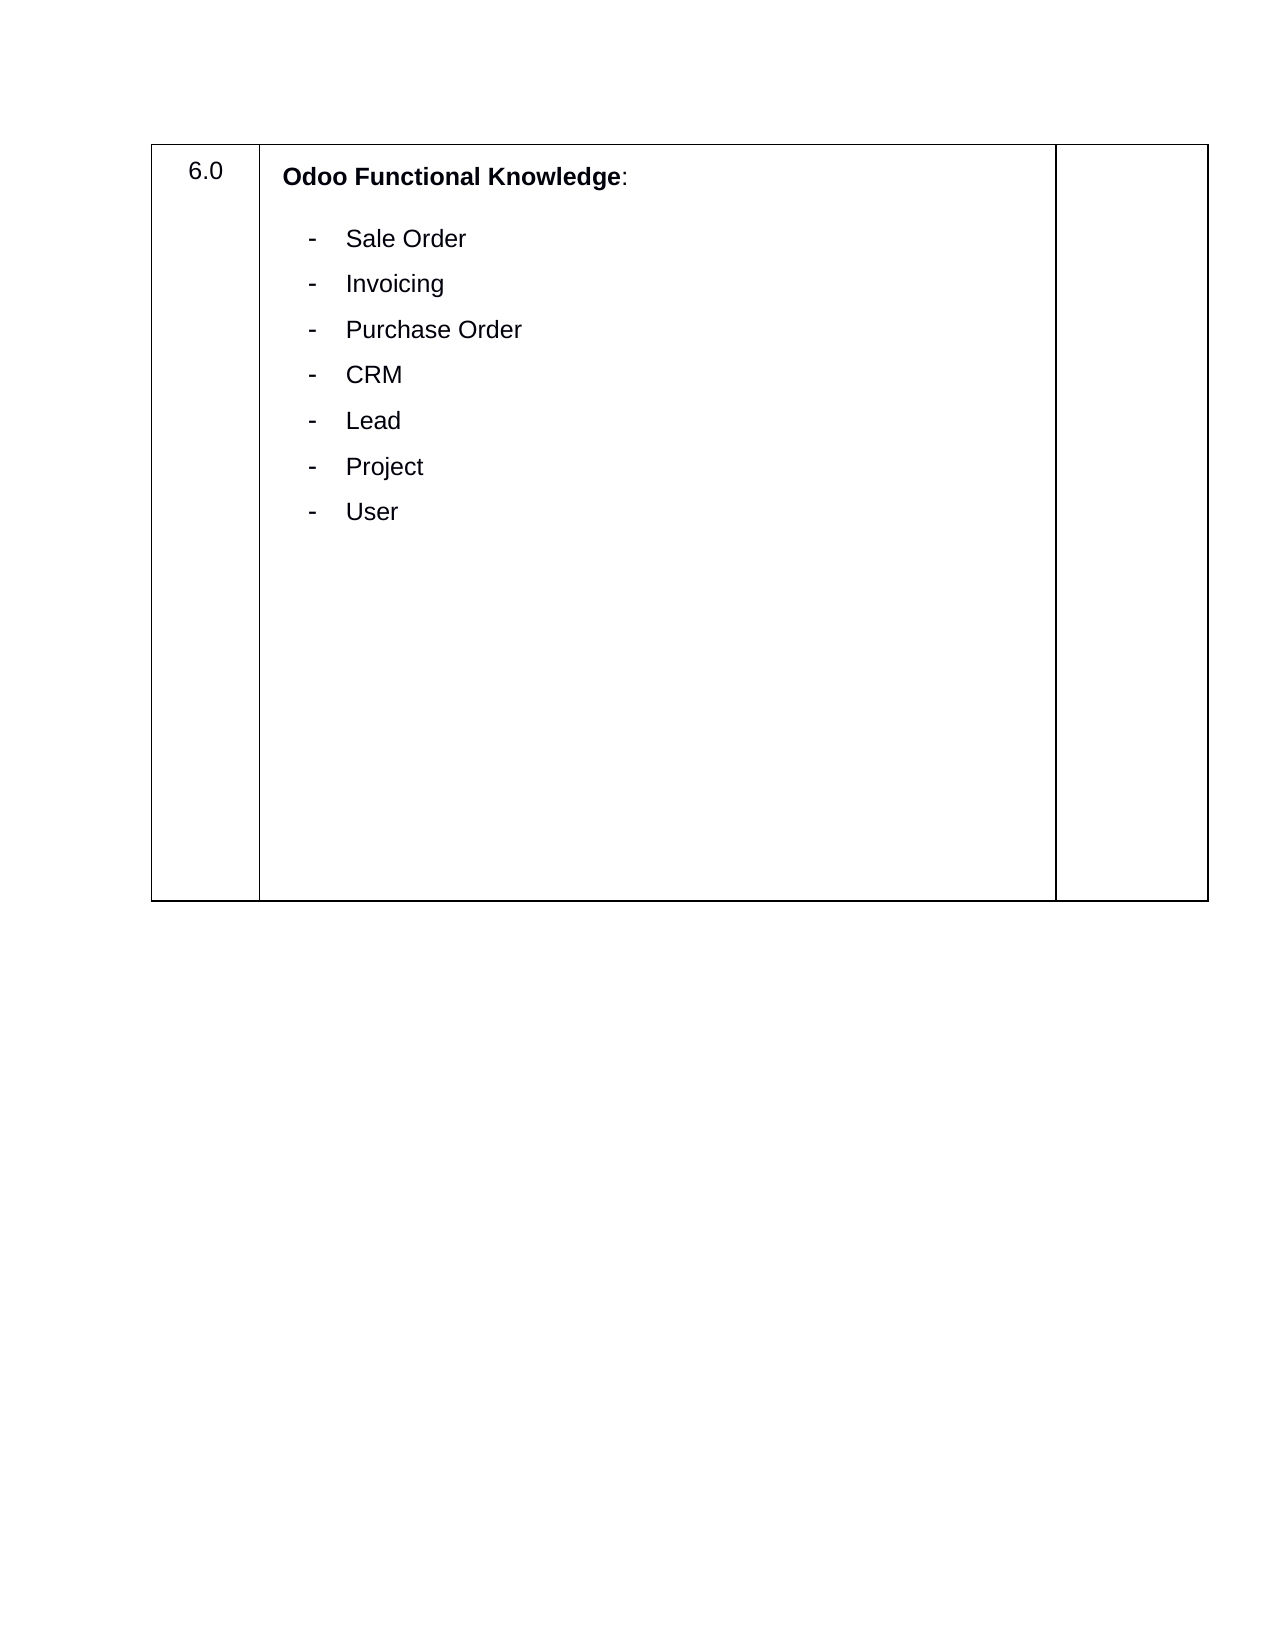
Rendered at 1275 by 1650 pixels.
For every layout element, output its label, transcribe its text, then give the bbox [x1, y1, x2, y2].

table_cell [1057, 145, 1207, 900]
table_cell 6.0 [152, 145, 259, 900]
table_cell Odoo Functional Knowledge: Sale Order Invoicing Purchase Order CRM Lead Project User [260, 145, 1055, 900]
